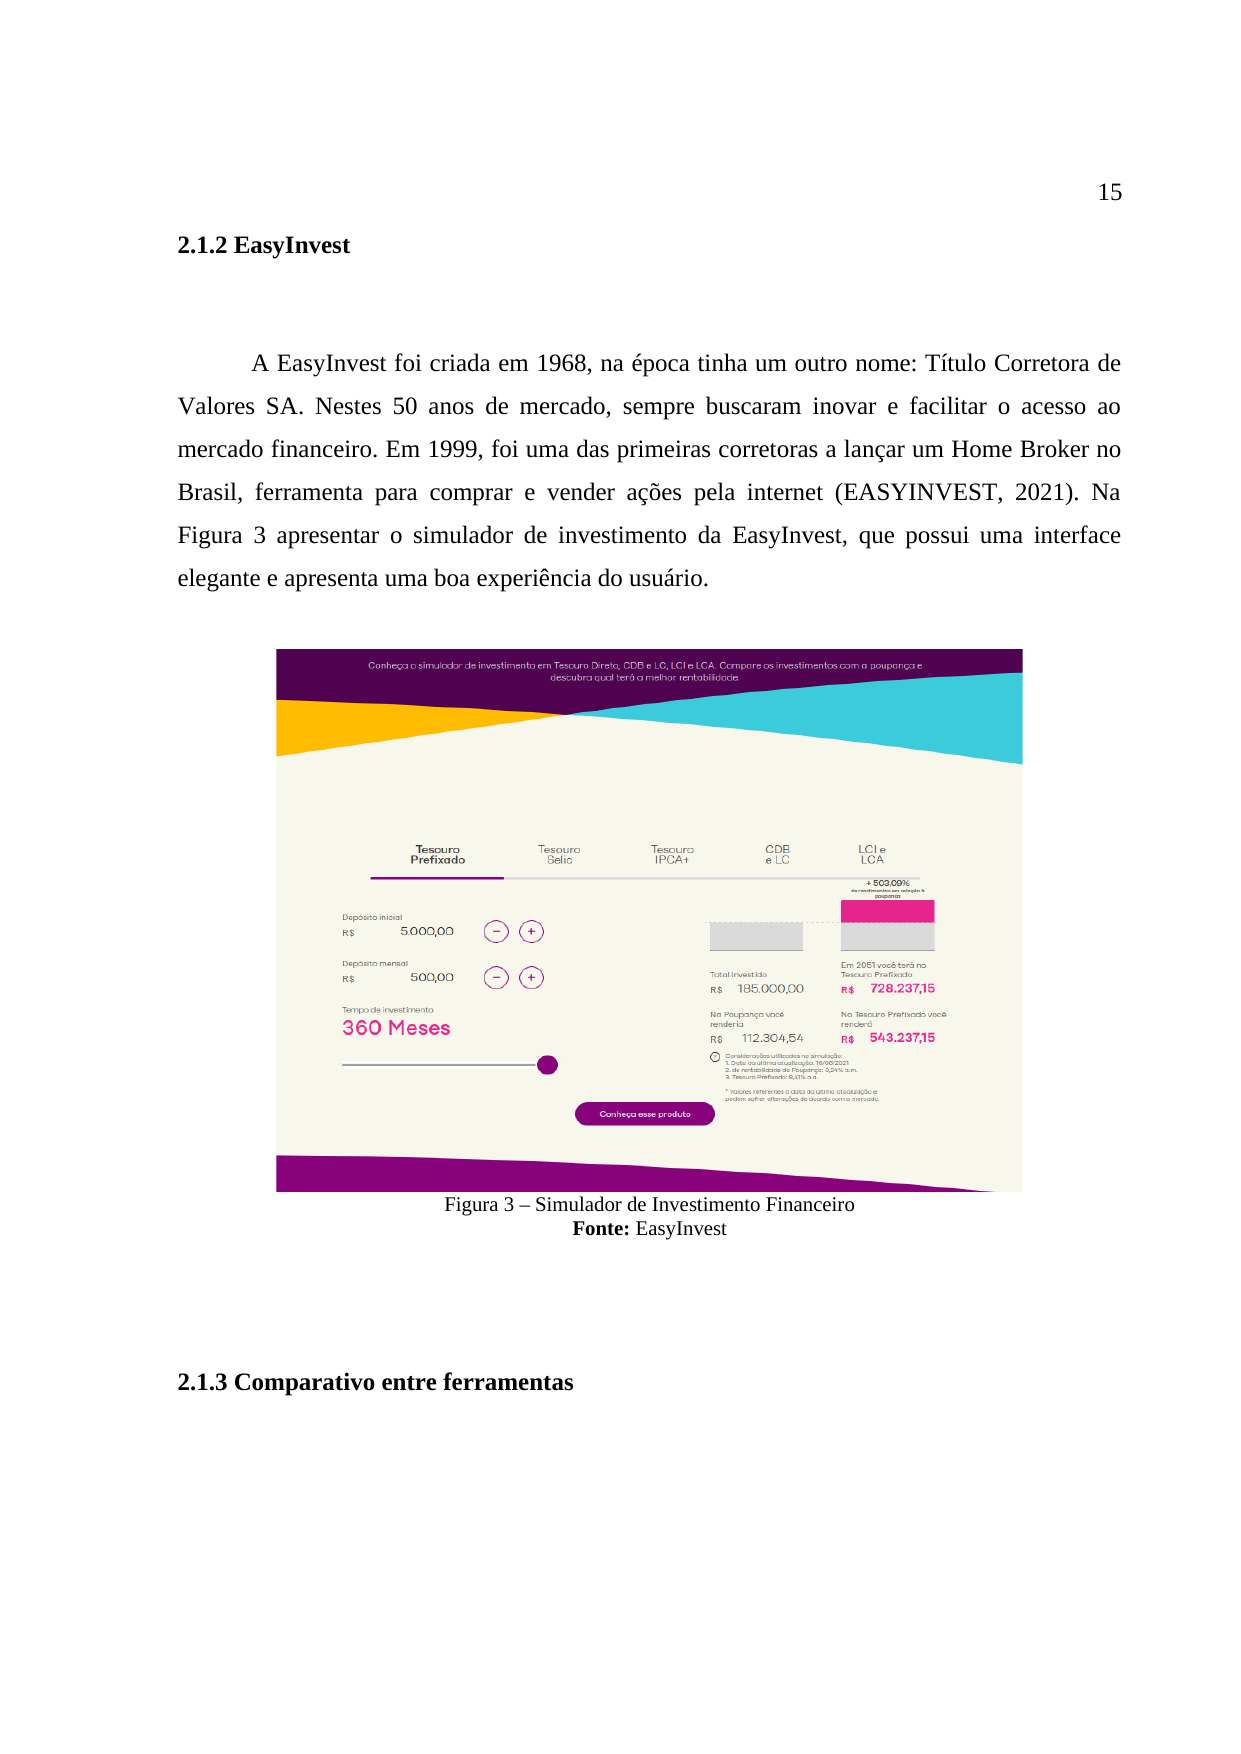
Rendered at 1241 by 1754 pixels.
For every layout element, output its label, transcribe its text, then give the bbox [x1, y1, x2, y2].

picture [276, 649, 1023, 1192]
text Figura 3 – Simulador de Investimento Financeiro [276, 1192, 1023, 1216]
text Fonte: EasyInvest [276, 1216, 1023, 1240]
subtitle EasyInvest [177, 231, 1122, 259]
subtitle Comparativo entre ferramentas [177, 1367, 1122, 1395]
text A EasyInvest foi criada em 1968, na época tinha um outro nome: Título Corretora de Valores SA. Nestes 50 anos de mercado, sempre buscaram inovar e facilitar o acesso ao mercado financeiro. Em 1999, foi uma das primeiras corretoras a lançar um Home Broker no Brasil, ferramenta para comprar e vender ações pela internet (EASYINVEST, 2021). Na Figura 3 apresentar o simulador de investimento da EasyInvest, que possui uma interface elegante e apresenta uma boa experiência do usuário. [177, 348, 1122, 592]
